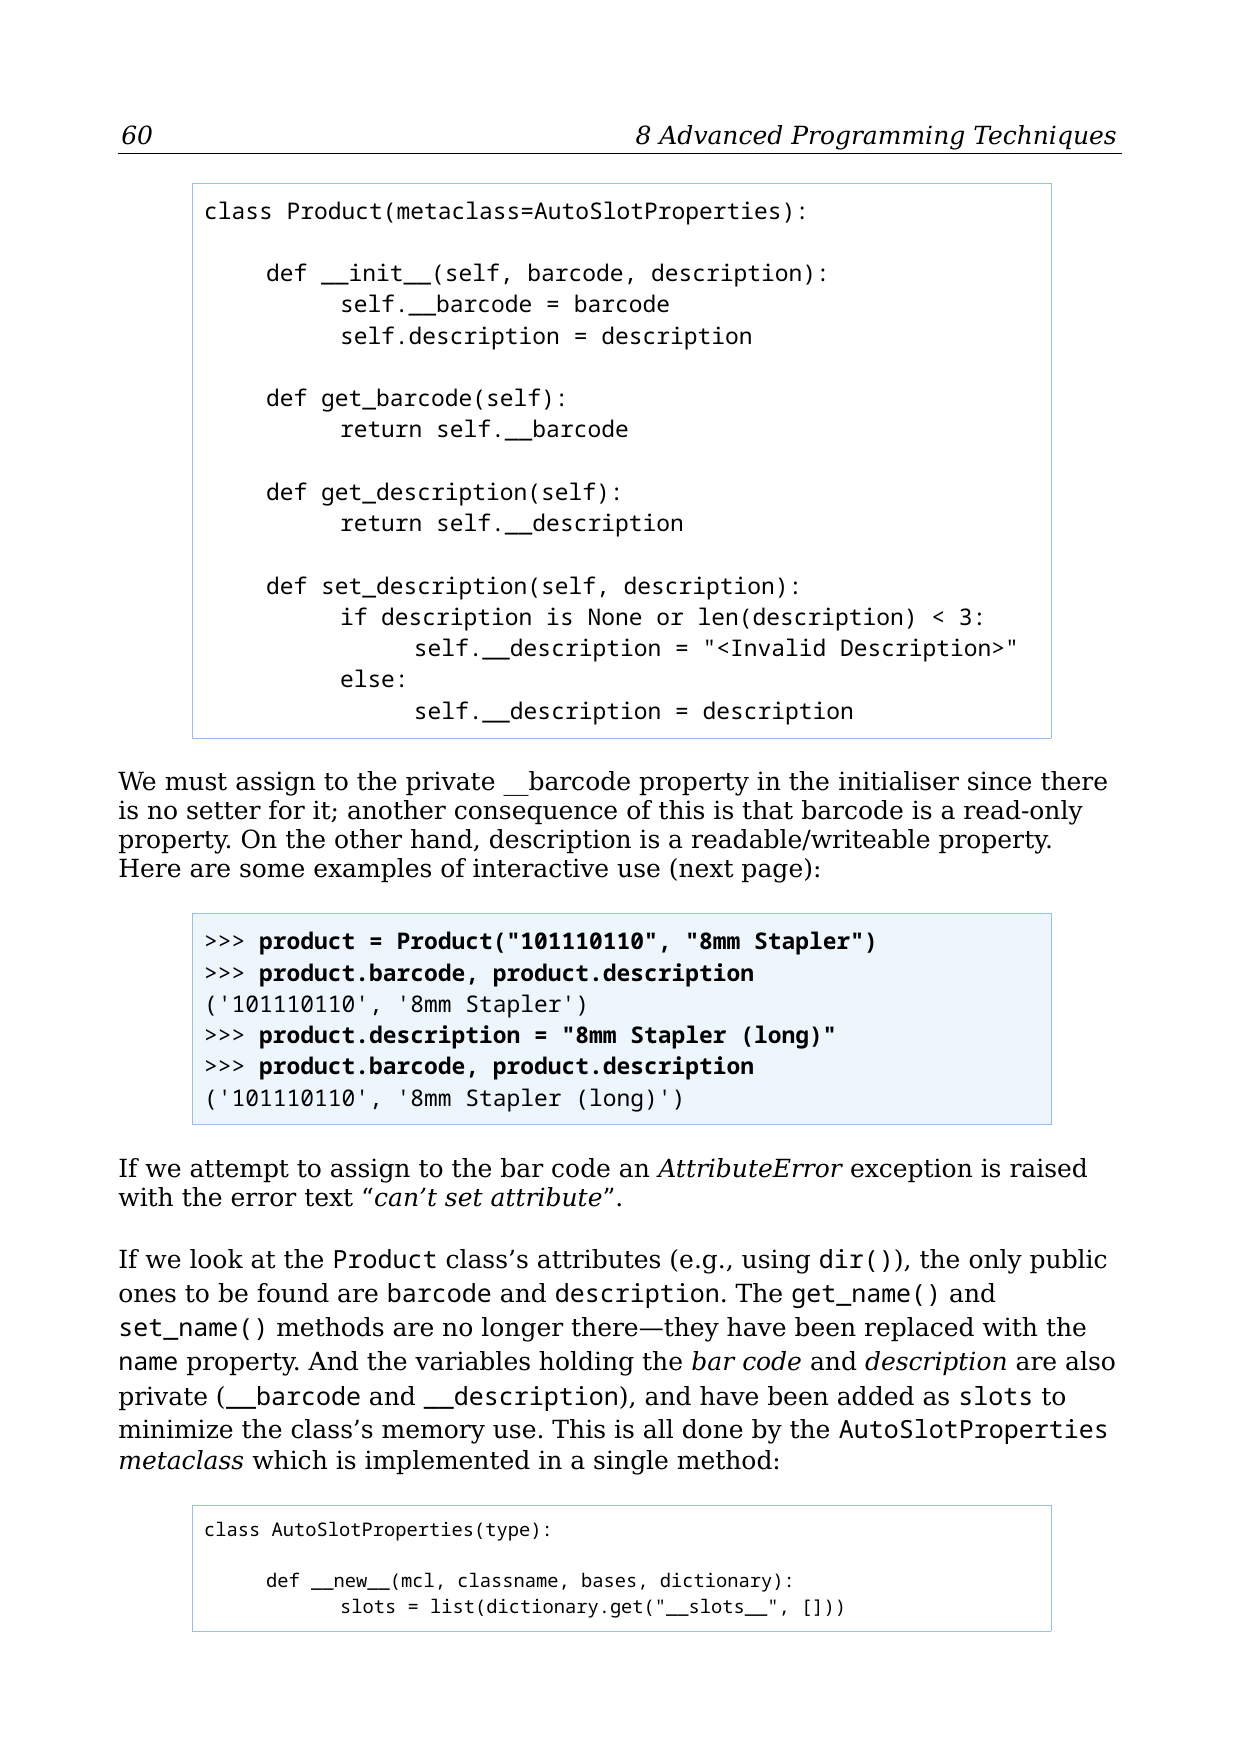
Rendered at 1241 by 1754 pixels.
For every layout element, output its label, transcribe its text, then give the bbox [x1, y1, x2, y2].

text return self.__barcode [193, 401, 1051, 433]
text ('101110110', '8mm Stapler') [193, 976, 1051, 1007]
text self.description = description [193, 308, 1051, 339]
text If we look at the Product class’s attributes (e.g., using dir()), the only public ones to be found are barcode and description. The get_name() and set_name() methods are no longer there—they have been replaced with the name property. And the variables holding the bar code and description are also private (__barcode and __description), and have been added as slots to minimize the class’s memory use. This is all done by the AutoSlotProperties metaclass which is implemented in a single method: [118, 1242, 1122, 1475]
text class AutoSlotProperties(type): [193, 1506, 1051, 1530]
text if description is None or len(description) < 3: [193, 589, 1051, 620]
text We must assign to the private __barcode property in the initialiser since there is no setter for it; another consequence of this is that barcode is a read-only property. On the other hand, description is a readable/writeable property. Here are some examples of interactive use (next page): [118, 767, 1122, 884]
text If we attempt to assign to the bar code an AttributeError exception is raised with the error text “can’t set attribute”. [118, 1154, 1122, 1212]
text ('101110110', '8mm Stapler (long)') [193, 1069, 1051, 1124]
text self.__description = description [193, 683, 1051, 738]
text def get_barcode(self): [193, 370, 1051, 401]
text def set_description(self, description): [193, 558, 1051, 589]
text >>> product = Product("101110110", "8mm Stapler") [193, 914, 1051, 944]
text slots = list(dictionary.get("__slots__", [])) [193, 1581, 1051, 1631]
text def __init__(self, barcode, description): [193, 245, 1051, 276]
text def __new__(mcl, classname, bases, dictionary): [193, 1556, 1051, 1581]
text self.__description = "<Invalid Description>" [193, 620, 1051, 651]
text return self.__description [193, 495, 1051, 526]
text >>> product.barcode, product.description [193, 1038, 1051, 1069]
text def get_description(self): [193, 464, 1051, 495]
text >>> product.description = "8mm Stapler (long)" [193, 1007, 1051, 1038]
text else: [193, 651, 1051, 683]
text class Product(metaclass=AutoSlotProperties): [193, 184, 1051, 214]
text self.__barcode = barcode [193, 276, 1051, 308]
text >>> product.barcode, product.description [193, 944, 1051, 976]
